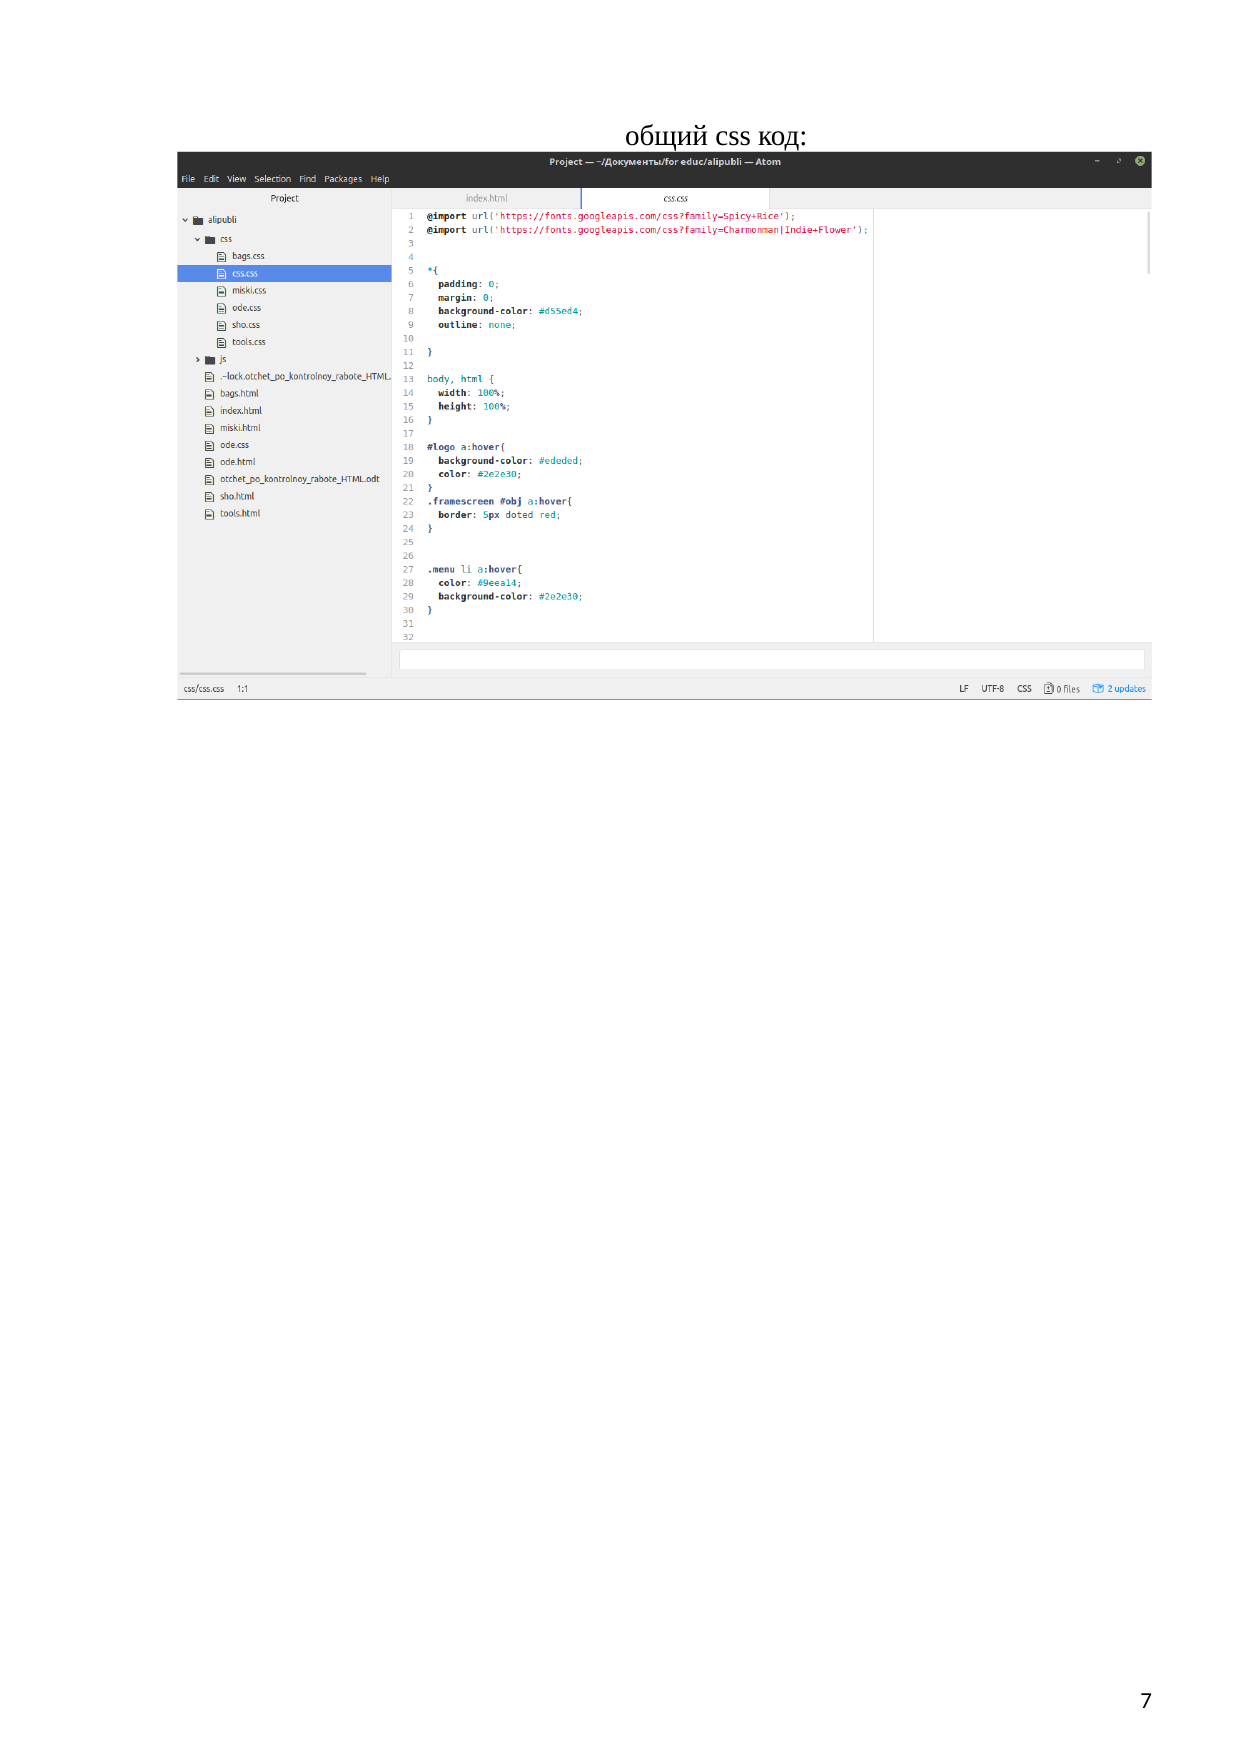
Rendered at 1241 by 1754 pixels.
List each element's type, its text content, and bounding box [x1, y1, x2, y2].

picture [177, 151, 1152, 700]
text общий css код: [177, 118, 1152, 151]
